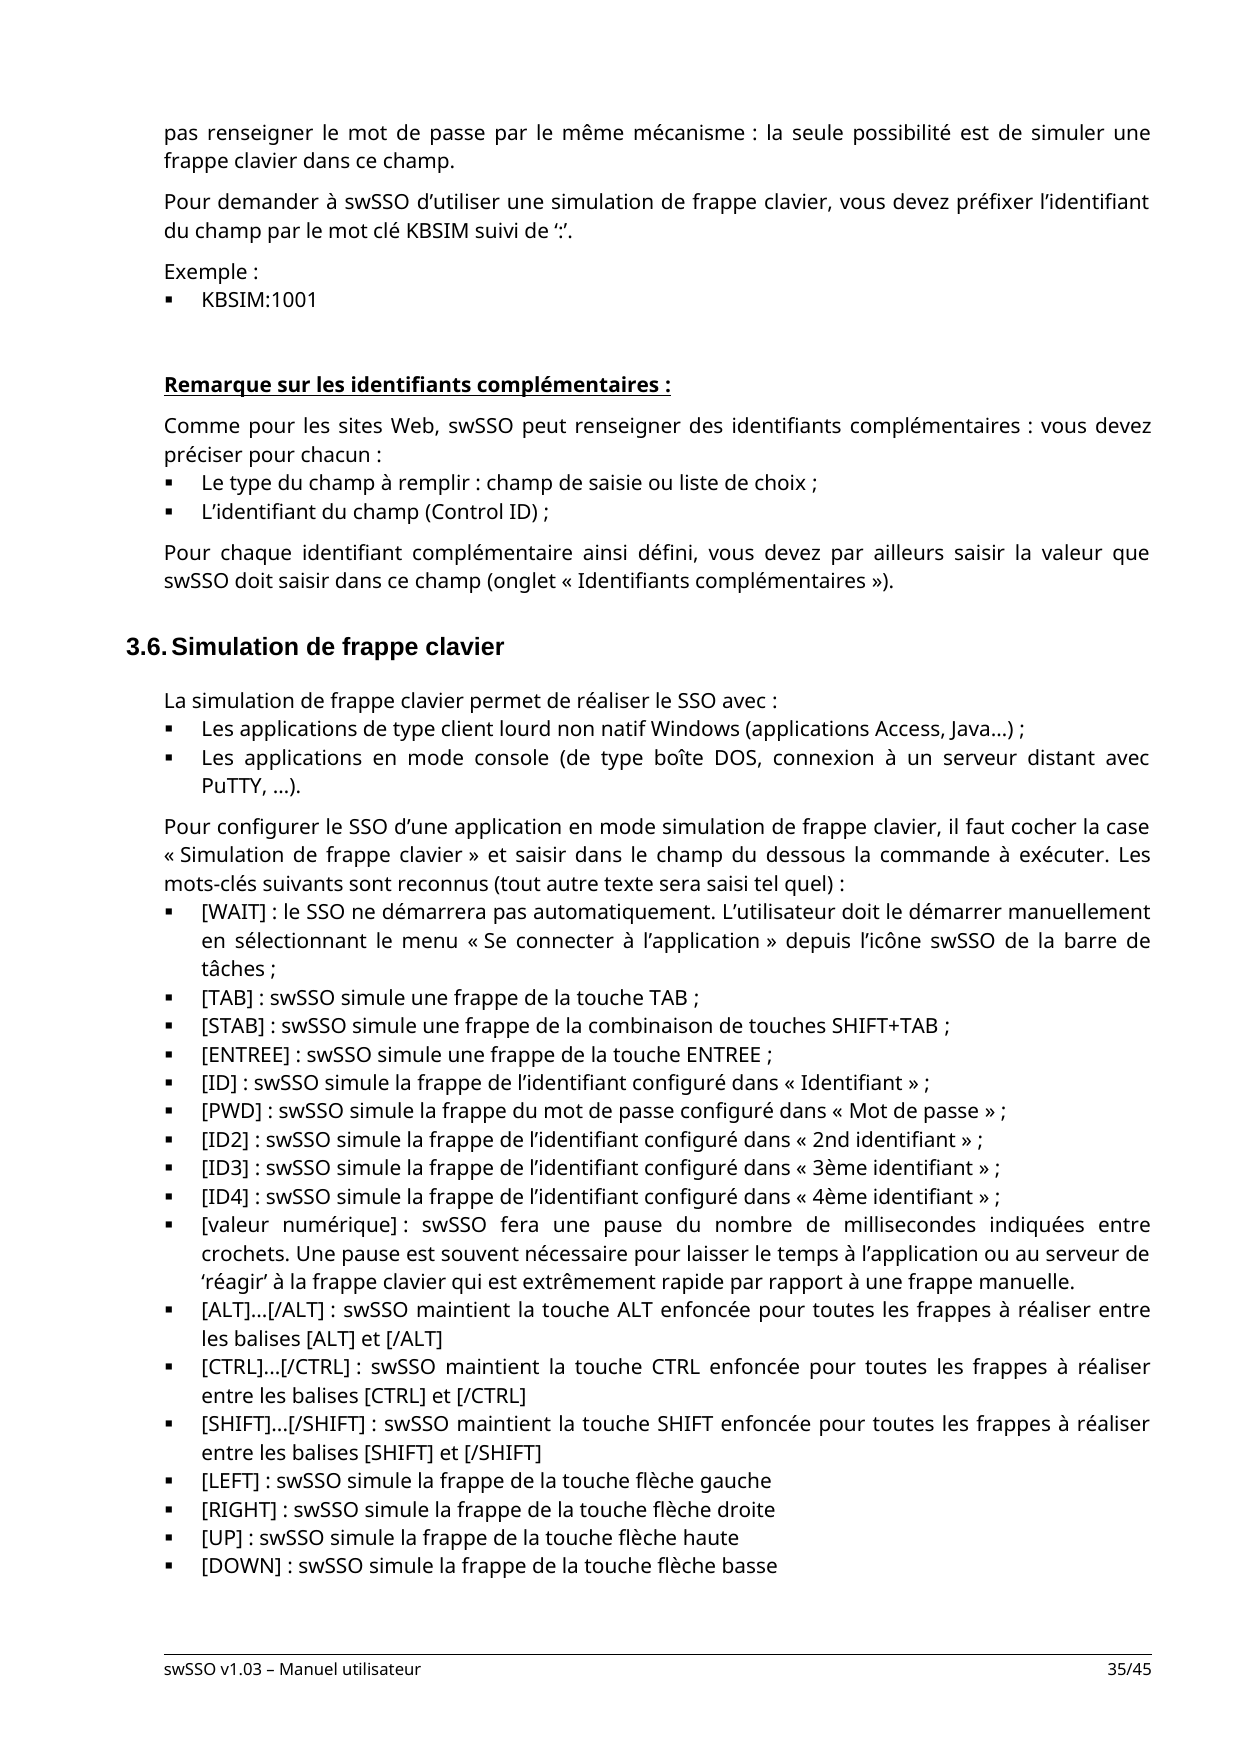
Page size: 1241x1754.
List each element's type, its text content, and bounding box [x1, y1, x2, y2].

list KBSIM:1001 [164, 285, 1152, 314]
text Pour chaque identifiant complémentaire ainsi défini, vous devez par ailleurs saisir la valeur que swSSO doit saisir dans ce champ (onglet « Identifiants complémentaires »). [164, 538, 1152, 595]
text Comme pour les sites Web, swSSO peut renseigner des identifiants complémentaires : vous devez préciser pour chacun : [164, 412, 1152, 468]
list [ID3] : swSSO simule la frappe de l’identifiant configuré dans « 3ème identifiant » ; [164, 1153, 1152, 1182]
list [RIGHT] : swSSO simule la frappe de la touche flèche droite [164, 1495, 1152, 1523]
list Les applications en mode console (de type boîte DOS, connexion à un serveur distant avec PuTTY, …). [164, 743, 1152, 800]
list [ID2] : swSSO simule la frappe de l’identifiant configuré dans « 2nd identifiant » ; [164, 1125, 1152, 1153]
list [ID] : swSSO simule la frappe de l’identifiant configuré dans « Identifiant » ; [164, 1068, 1152, 1097]
subtitle Simulation de frappe clavier [126, 632, 1152, 661]
list [TAB] : swSSO simule une frappe de la touche TAB ; [164, 983, 1152, 1011]
text Pour demander à swSSO d’utiliser une simulation de frappe clavier, vous devez préfixer l’identifiant du champ par le mot clé KBSIM suivi de ‘:’. [164, 187, 1152, 244]
text Pour configurer le SSO d’une application en mode simulation de frappe clavier, il faut cocher la case « Simulation de frappe clavier » et saisir dans le champ du dessous la commande à exécuter. Les mots-clés suivants sont reconnus (tout autre texte sera saisi tel quel) : [164, 812, 1152, 897]
list Remarque sur les identifiants complémentaires : [164, 371, 1152, 399]
list [WAIT] : le SSO ne démarrera pas automatiquement. L’utilisateur doit le démarrer manuellement en sélectionnant le menu « Se connecter à l’application » depuis l’icône swSSO de la barre de tâches ; [164, 897, 1152, 983]
list [STAB] : swSSO simule une frappe de la combinaison de touches SHIFT+TAB ; [164, 1011, 1152, 1040]
text La simulation de frappe clavier permet de réaliser le SSO avec : [164, 686, 1152, 714]
text Exemple : [164, 257, 1152, 285]
list L’identifiant du champ (Control ID) ; [164, 497, 1152, 525]
list [DOWN] : swSSO simule la frappe de la touche flèche basse [164, 1552, 1152, 1580]
list [LEFT] : swSSO simule la frappe de la touche flèche gauche [164, 1466, 1152, 1495]
list [ALT]...[/ALT] : swSSO maintient la touche ALT enfoncée pour toutes les frappes à réaliser entre les balises [ALT] et [/ALT] [164, 1296, 1152, 1352]
text pas renseigner le mot de passe par le même mécanisme : la seule possibilité est de simuler une frappe clavier dans ce champ. [164, 118, 1152, 175]
list [valeur numérique] : swSSO fera une pause du nombre de millisecondes indiquées entre crochets. Une pause est souvent nécessaire pour laisser le temps à l’application ou au serveur de ‘réagir’ à la frappe clavier qui est extrêmement rapide par rapport à une frappe manuelle. [164, 1210, 1152, 1296]
list Le type du champ à remplir : champ de saisie ou liste de choix ; [164, 468, 1152, 497]
list [PWD] : swSSO simule la frappe du mot de passe configuré dans « Mot de passe » ; [164, 1097, 1152, 1125]
list [UP] : swSSO simule la frappe de la touche flèche haute [164, 1523, 1152, 1552]
list [CTRL]...[/CTRL] : swSSO maintient la touche CTRL enfoncée pour toutes les frappes à réaliser entre les balises [CTRL] et [/CTRL] [164, 1352, 1152, 1409]
list [SHIFT]...[/SHIFT] : swSSO maintient la touche SHIFT enfoncée pour toutes les frappes à réaliser entre les balises [SHIFT] et [/SHIFT] [164, 1409, 1152, 1466]
list [ID4] : swSSO simule la frappe de l’identifiant configuré dans « 4ème identifiant » ; [164, 1182, 1152, 1210]
list [ENTREE] : swSSO simule une frappe de la touche ENTREE ; [164, 1040, 1152, 1068]
list Les applications de type client lourd non natif Windows (applications Access, Java…) ; [164, 714, 1152, 743]
